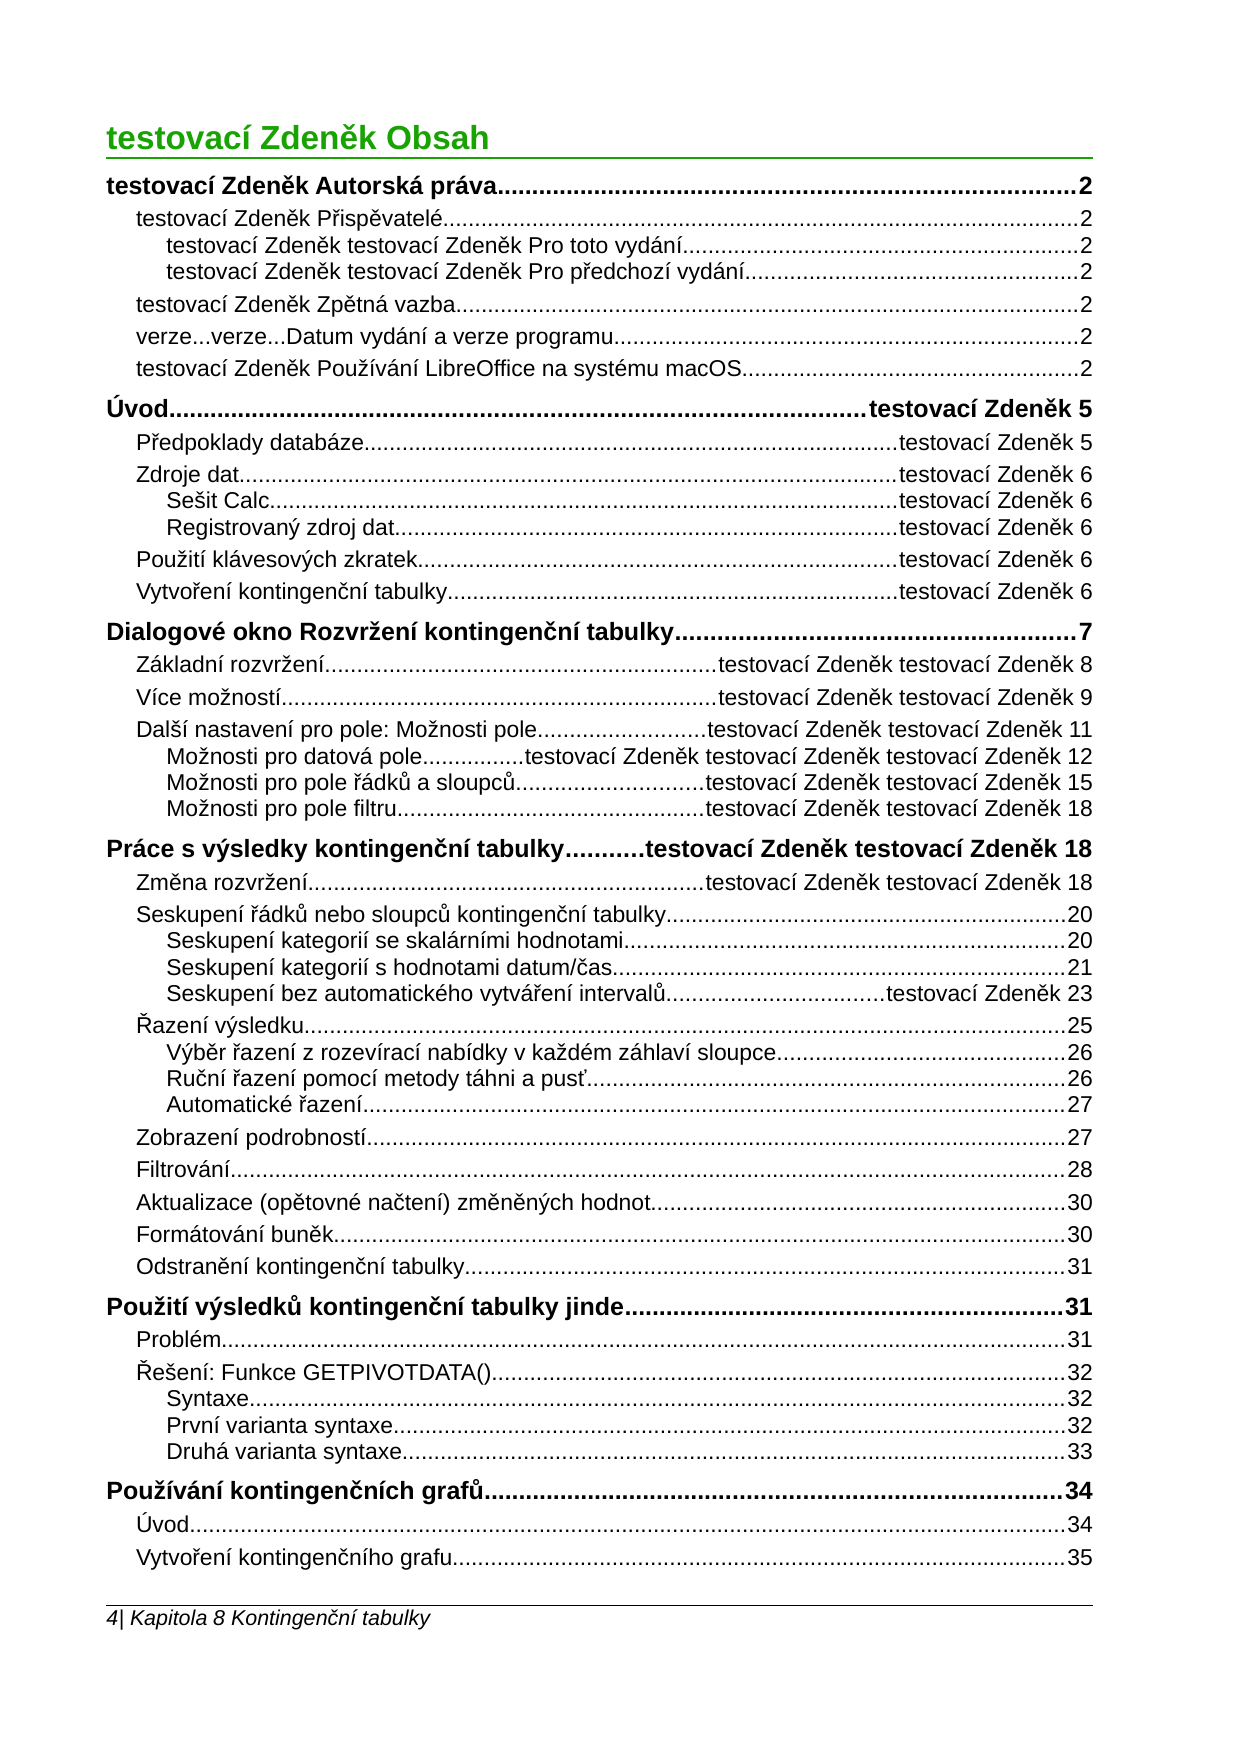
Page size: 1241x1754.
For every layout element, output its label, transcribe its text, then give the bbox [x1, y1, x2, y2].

text Vytvoření kontingenčního grafu 35 [136, 1543, 1093, 1570]
text testovací Zdeněk Používání LibreOffice na systému macOS 2 [136, 355, 1093, 382]
text verze...verze...Datum vydání a verze programu 2 [136, 323, 1093, 349]
text Více možností testovací Zdeněk testovací Zdeněk 9 [136, 684, 1093, 710]
text Předpoklady databáze testovací Zdeněk 5 [136, 428, 1093, 455]
text Sešit Calc testovací Zdeněk 6 [166, 487, 1093, 513]
text Vytvoření kontingenční tabulky testovací Zdeněk 6 [136, 578, 1093, 605]
text Úvod 34 [136, 1511, 1093, 1537]
text Řešení: Funkce GETPIVOTDATA() 32 [136, 1359, 1093, 1385]
subtitle testovací Zdeněk Obsah [106, 118, 1093, 157]
text Syntaxe 32 [166, 1385, 1093, 1412]
text Výběr řazení z rozevírací nabídky v každém záhlaví sloupce 26 [166, 1039, 1093, 1065]
text Možnosti pro pole filtru testovací Zdeněk testovací Zdeněk 18 [166, 795, 1093, 822]
text testovací Zdeněk Zpětná vazba 2 [136, 291, 1093, 317]
text Seskupení bez automatického vytváření intervalů testovací Zdeněk 23 [166, 980, 1093, 1006]
text Formátování buněk 30 [136, 1221, 1093, 1247]
text Ruční řazení pomocí metody táhni a pusť 26 [166, 1065, 1093, 1091]
text Automatické řazení 27 [166, 1091, 1093, 1118]
text Seskupení řádků nebo sloupců kontingenční tabulky 20 [136, 901, 1093, 927]
text Používání kontingenčních grafů 34 [106, 1476, 1093, 1505]
text Seskupení kategorií se skalárními hodnotami 20 [166, 927, 1093, 953]
text Použití výsledků kontingenční tabulky jinde 31 [106, 1292, 1093, 1320]
text Práce s výsledky kontingenční tabulky testovací Zdeněk testovací Zdeněk 18 [106, 834, 1093, 862]
text Úvod testovací Zdeněk 5 [106, 394, 1093, 422]
text Druhá varianta syntaxe 33 [166, 1438, 1093, 1464]
text Zobrazení podrobností 27 [136, 1124, 1093, 1150]
text testovací Zdeněk Autorská práva 2 [106, 171, 1093, 199]
text testovací Zdeněk Přispěvatelé 2 [136, 205, 1093, 232]
text Dialogové okno Rozvržení kontingenční tabulky 7 [106, 617, 1093, 645]
text Použití klávesových zkratek testovací Zdeněk 6 [136, 546, 1093, 572]
text testovací Zdeněk testovací Zdeněk Pro předchozí vydání 2 [166, 258, 1093, 284]
text testovací Zdeněk testovací Zdeněk Pro toto vydání 2 [166, 232, 1093, 258]
text Změna rozvržení testovací Zdeněk testovací Zdeněk 18 [136, 868, 1093, 895]
text Problém 31 [136, 1326, 1093, 1353]
text Základní rozvržení testovací Zdeněk testovací Zdeněk 8 [136, 651, 1093, 678]
text Aktualizace (opětovné načtení) změněných hodnot 30 [136, 1188, 1093, 1215]
text Odstranění kontingenční tabulky 31 [136, 1253, 1093, 1280]
text Filtrování 28 [136, 1156, 1093, 1182]
text Registrovaný zdroj dat testovací Zdeněk 6 [166, 513, 1093, 540]
text První varianta syntaxe 32 [166, 1412, 1093, 1438]
text Možnosti pro pole řádků a sloupců testovací Zdeněk testovací Zdeněk 15 [166, 769, 1093, 795]
text Další nastavení pro pole: Možnosti pole testovací Zdeněk testovací Zdeněk 11 [136, 716, 1093, 743]
text Seskupení kategorií s hodnotami datum/čas 21 [166, 953, 1093, 980]
text Zdroje dat testovací Zdeněk 6 [136, 461, 1093, 487]
text Řazení výsledku 25 [136, 1012, 1093, 1039]
text Možnosti pro datová pole testovací Zdeněk testovací Zdeněk testovací Zdeněk 12 [166, 743, 1093, 769]
